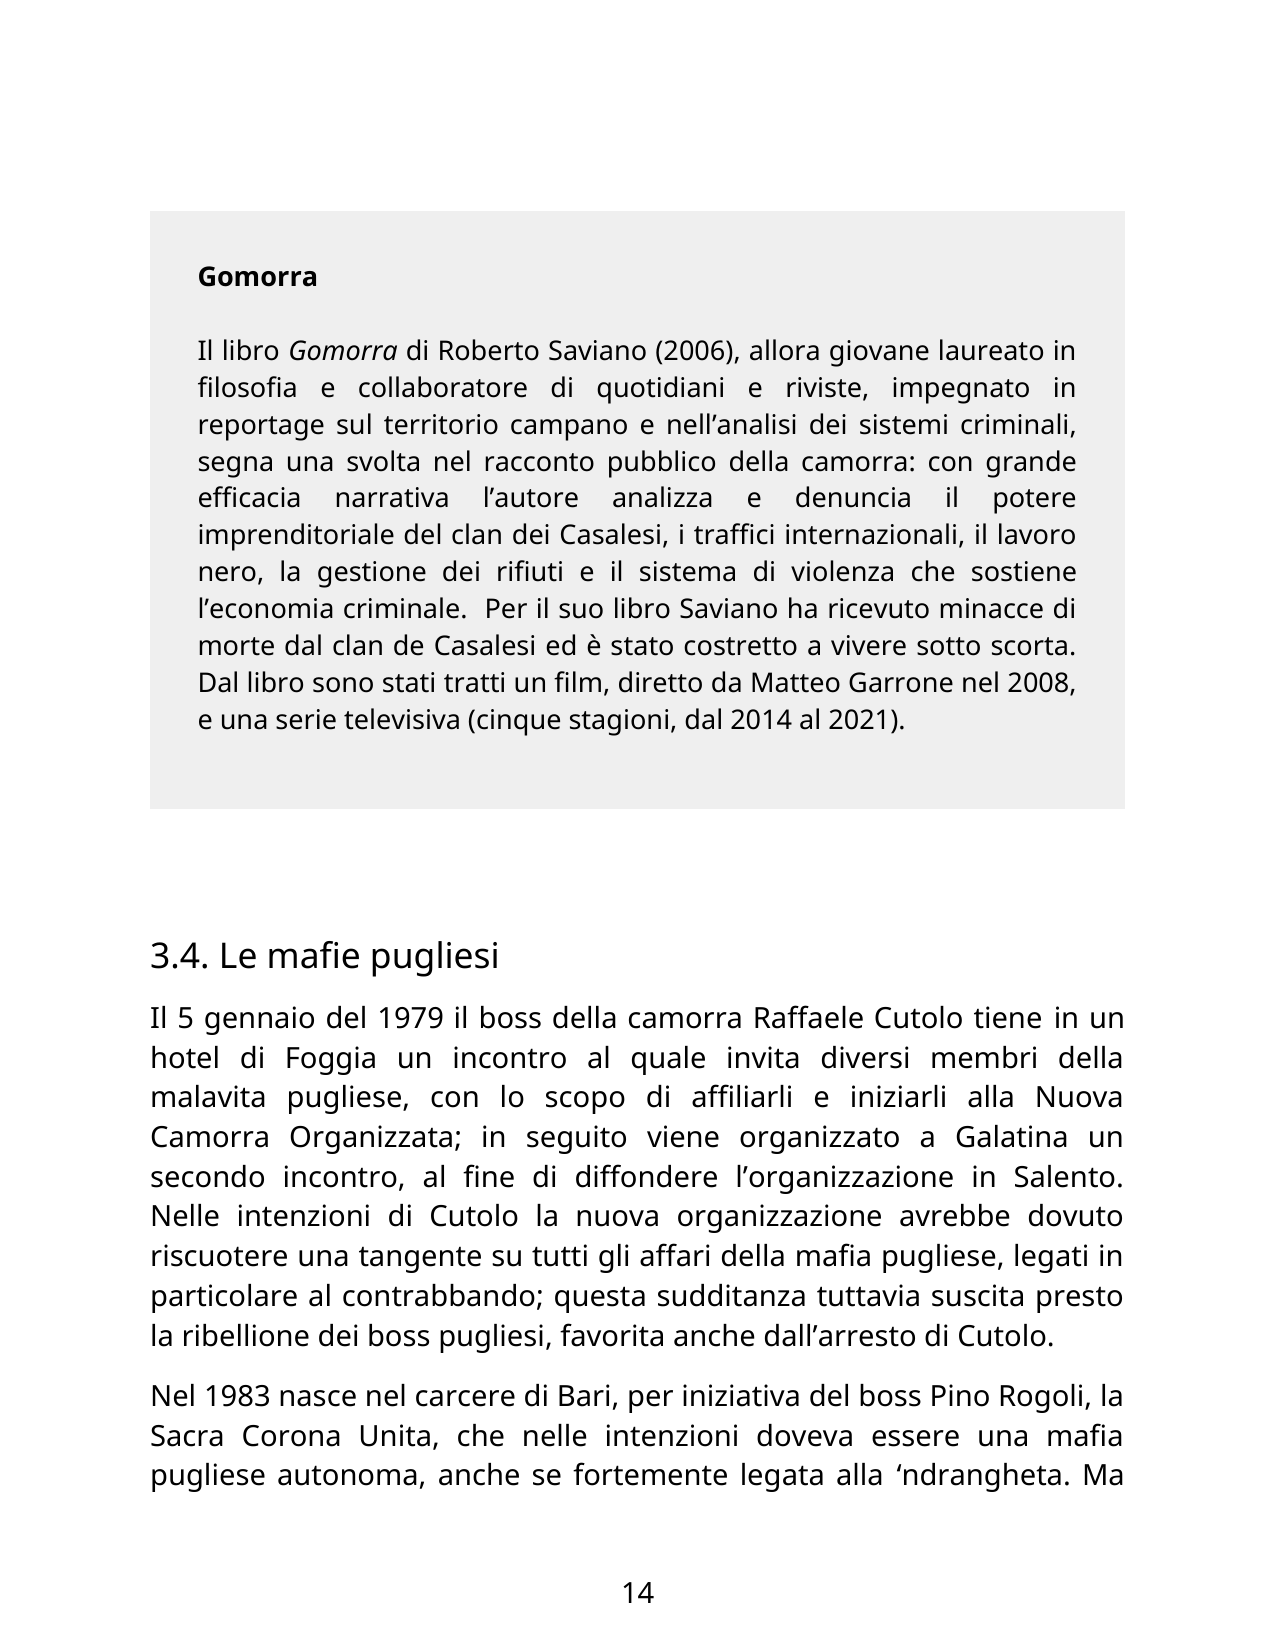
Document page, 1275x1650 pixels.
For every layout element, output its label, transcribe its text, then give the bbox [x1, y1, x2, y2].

text Nel 1983 nasce nel carcere di Bari, per iniziativa del boss Pino Rogoli, la Sacra Corona Unita, che nelle intenzioni doveva essere una mafia pugliese autonoma, anche se fortemente legata alla ‘ndrangheta. Ma [150, 1375, 1125, 1494]
table_header Gomorra Il libro Gomorra di Roberto Saviano (2006), allora giovane laureato in filosofia e collaboratore di quotidiani e riviste, impegnato in reportage sul territorio campano e nell’analisi dei sistemi criminali, segna una svolta nel racconto pubblico della camorra: con grande efficacia narrativa l’autore analizza e denuncia il potere imprenditoriale del clan dei Casalesi, i traffici internazionali, il lavoro nero, la gestione dei rifiuti e il sistema di violenza che sostiene l’economia criminale. Per il suo libro Saviano ha ricevuto minacce di morte dal clan de Casalesi ed è stato costretto a vivere sotto scorta. Dal libro sono stati tratti un film, diretto da Matteo Garrone nel 2008, e una serie televisiva (cinque stagioni, dal 2014 al 2021). [150, 211, 1125, 809]
text Il 5 gennaio del 1979 il boss della camorra Raffaele Cutolo tiene in un hotel di Foggia un incontro al quale invita diversi membri della malavita pugliese, con lo scopo di affiliarli e iniziarli alla Nuova Camorra Organizzata; in seguito viene organizzato a Galatina un secondo incontro, al fine di diffondere l’organizzazione in Salento. Nelle intenzioni di Cutolo la nuova organizzazione avrebbe dovuto riscuotere una tangente su tutti gli affari della mafia pugliese, legati in particolare al contrabbando; questa sudditanza tuttavia suscita presto la ribellione dei boss pugliesi, favorita anche dall’arresto di Cutolo. [150, 997, 1125, 1354]
subtitle 3.4. Le mafie pugliesi [150, 930, 1125, 978]
